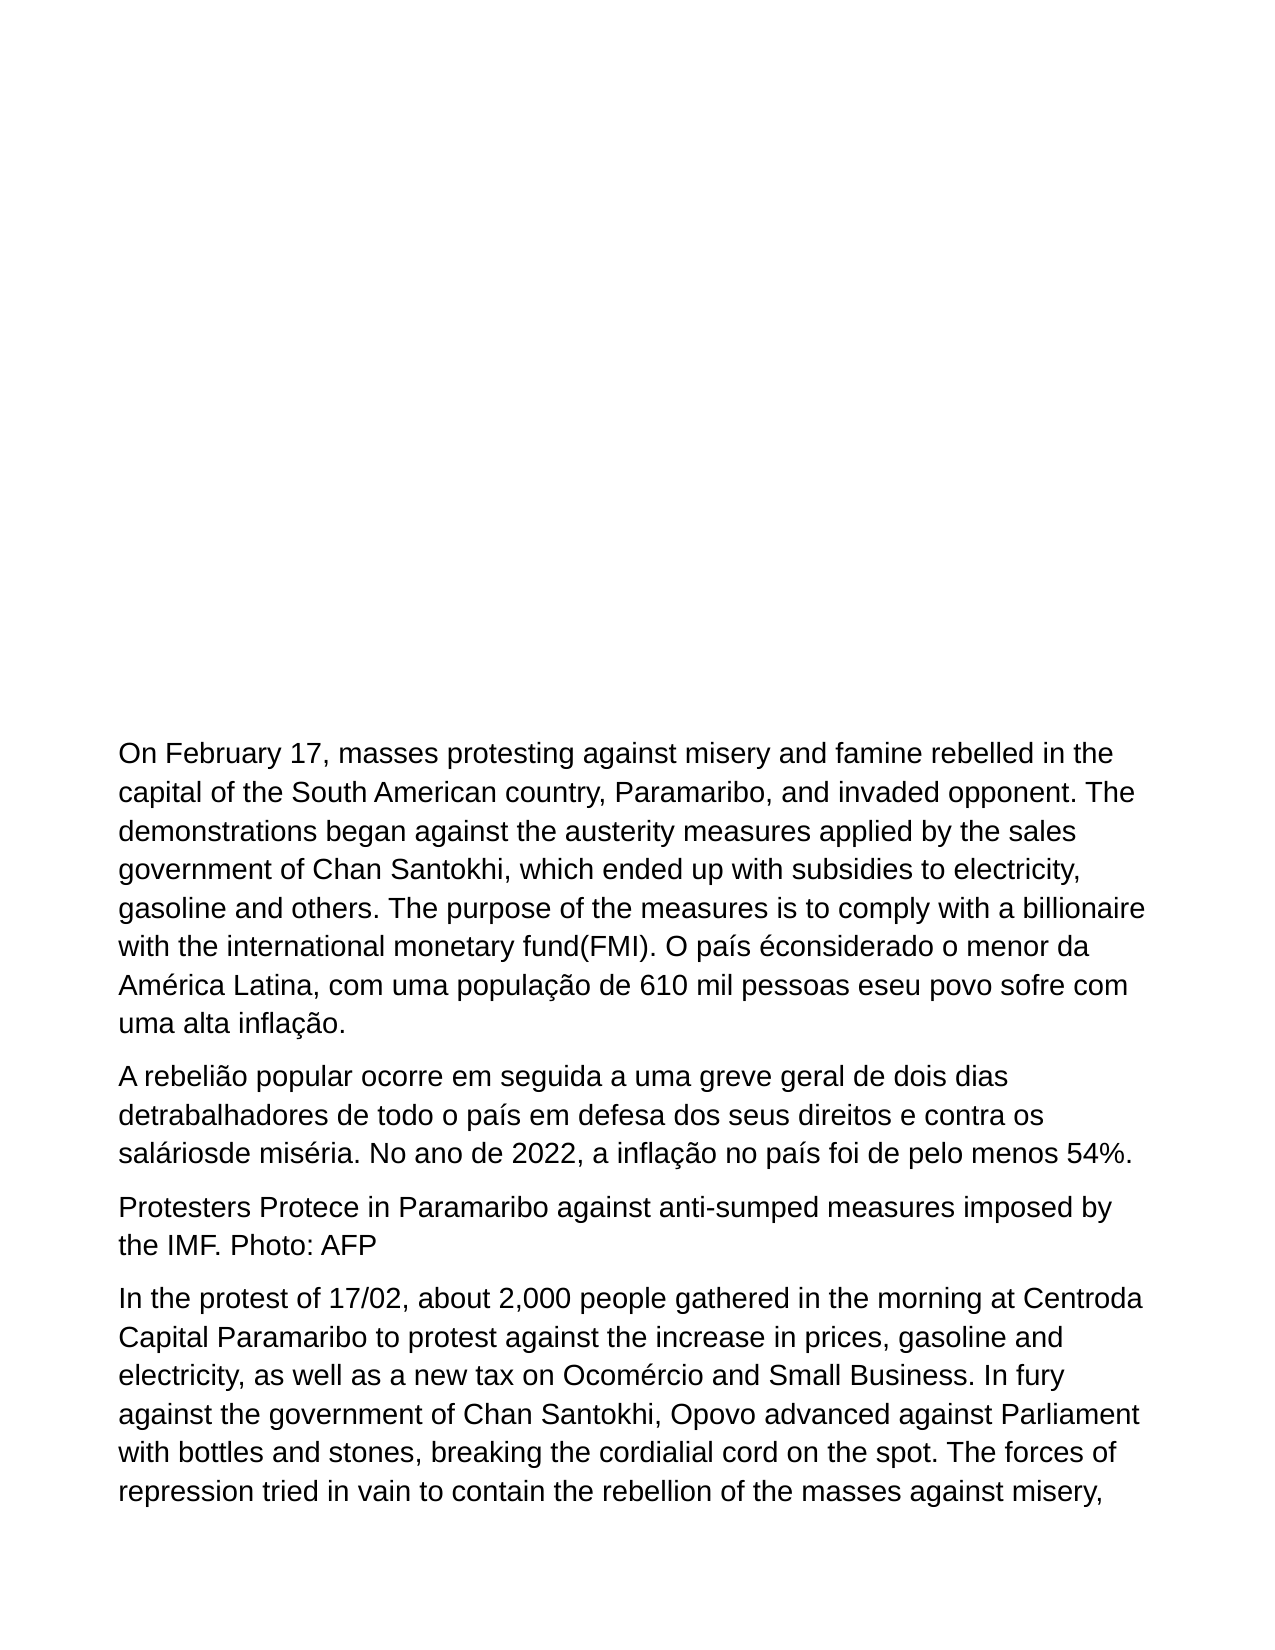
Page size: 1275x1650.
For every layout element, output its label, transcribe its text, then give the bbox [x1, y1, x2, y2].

text Protesters Protece in Paramaribo against anti-sumped measures imposed by the IMF. Photo: AFP [118, 1190, 1157, 1262]
text On February 17, masses protesting against misery and famine rebelled in the capital of the South American country, Paramaribo, and invaded opponent. The demonstrations began against the austerity measures applied by the sales government of Chan Santokhi, which ended up with subsidies to electricity, gasoline and others. The purpose of the measures is to comply with a billionaire with the international monetary fund(FMI). O país éconsiderado o menor da América Latina, com uma população de 610 mil pessoas eseu povo sofre com uma alta inflação. [118, 118, 1157, 1040]
text In the protest of 17/02, about 2,000 people gathered in the morning at Centroda Capital Paramaribo to protest against the increase in prices, gasoline and electricity, as well as a new tax on Ocomércio and Small Business. In fury against the government of Chan Santokhi, Opovo advanced against Parliament with bottles and stones, breaking the cordialial cord on the spot. The forces of repression tried in vain to contain the rebellion of the masses against misery, [118, 1281, 1157, 1508]
text A rebelião popular ocorre em seguida a uma greve geral de dois dias detrabalhadores de todo o país em defesa dos seus direitos e contra os saláriosde miséria. No ano de 2022, a inflação no país foi de pelo menos 54%. [118, 1059, 1157, 1170]
